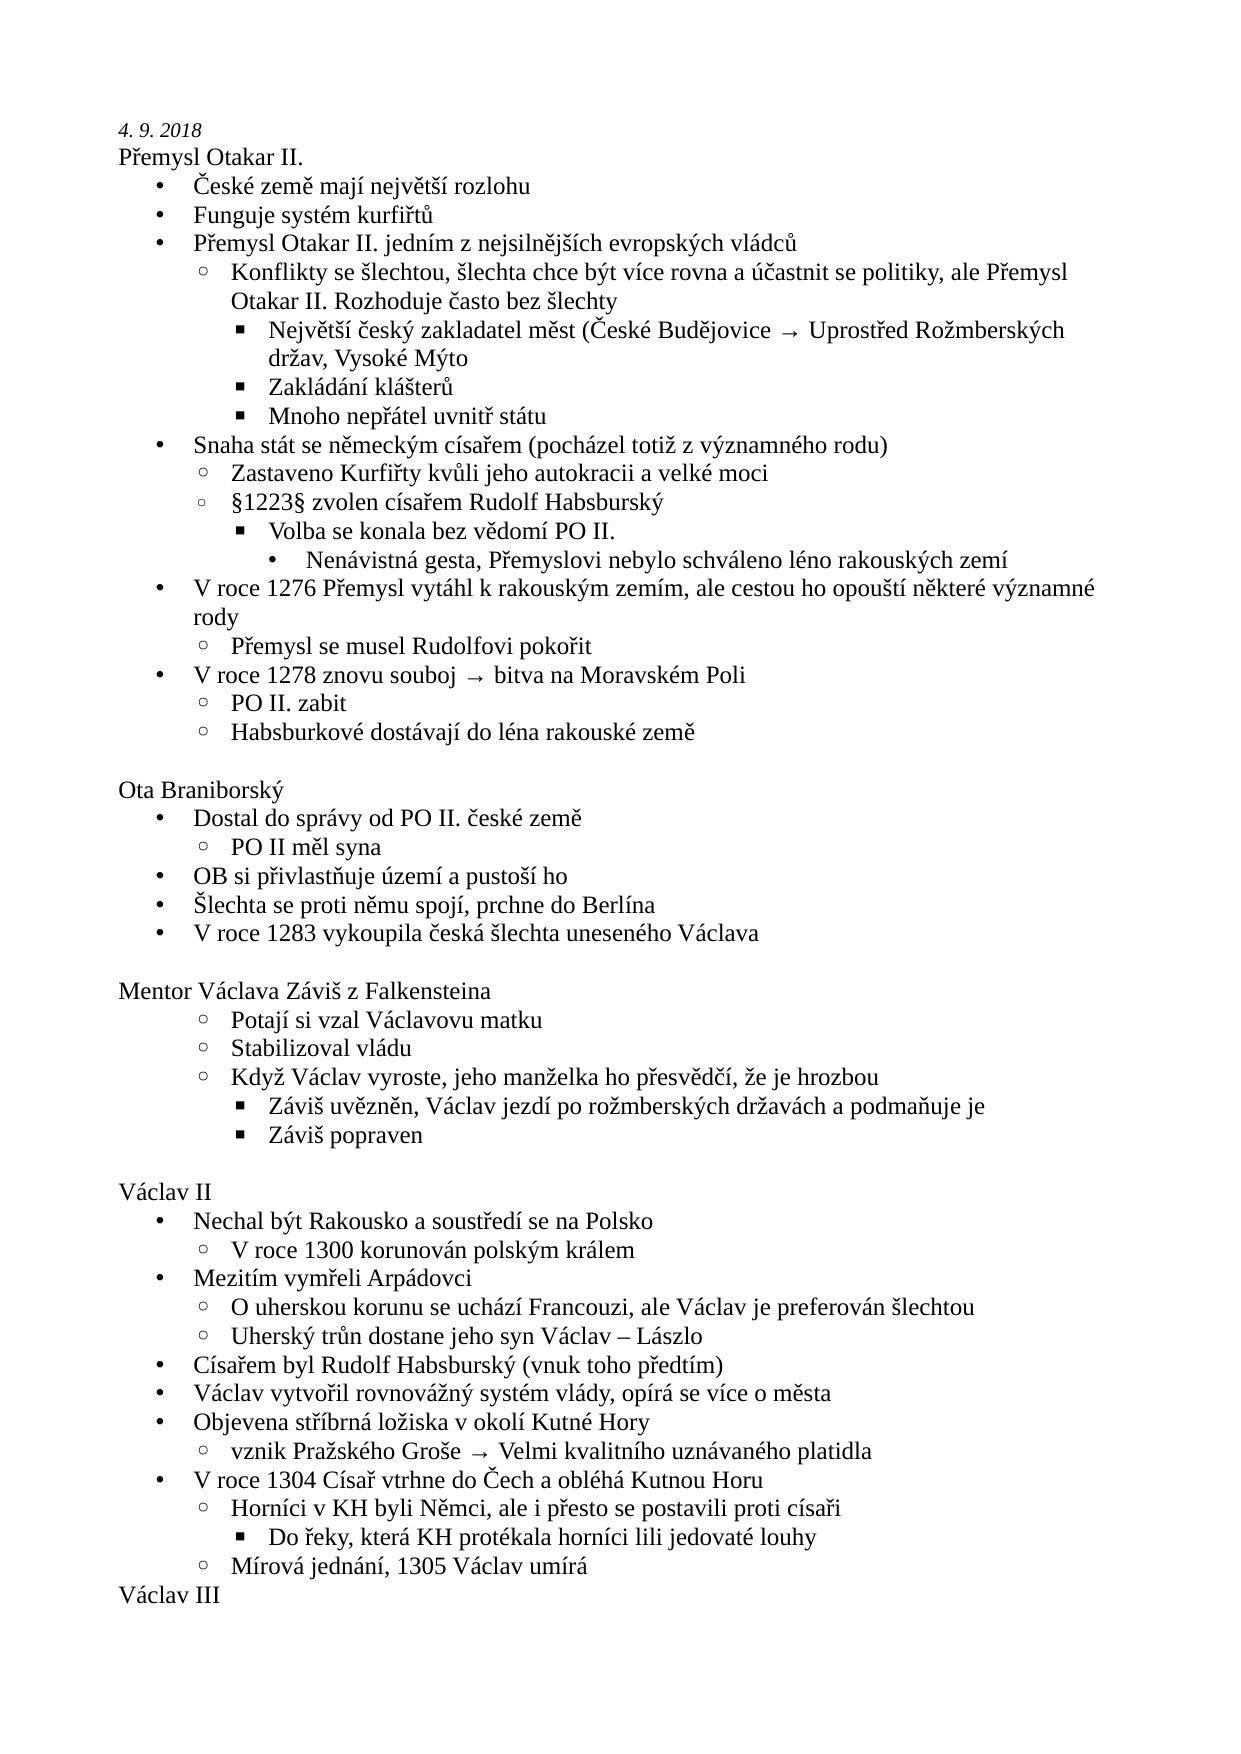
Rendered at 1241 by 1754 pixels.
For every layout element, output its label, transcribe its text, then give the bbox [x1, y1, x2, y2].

list Přemysl Otakar II. jedním z nejsilnějších evropských vládců [156, 228, 1122, 257]
list V roce 1304 Císař vtrhne do Čech a obléhá Kutnou Horu [156, 1465, 1122, 1493]
list PO II. zabit [193, 688, 1122, 717]
list Záviš uvězněn, Václav jezdí po rožmberských državách a podmaňuje je [231, 1091, 1122, 1120]
list Zakládání klášterů [231, 372, 1122, 401]
list Nenávistná gesta, Přemyslovi nebylo schváleno léno rakouských zemí [268, 545, 1122, 573]
list V roce 1300 korunován polským králem [193, 1235, 1122, 1263]
list Záviš popraven [231, 1120, 1122, 1148]
list Do řeky, která KH protékala horníci lili jedovaté louhy [231, 1522, 1122, 1551]
list Funguje systém kurfiřtů [156, 200, 1122, 228]
list České země mají největší rozlohu [156, 171, 1122, 200]
list Mírová jednání, 1305 Václav umírá [193, 1551, 1122, 1580]
list Císařem byl Rudolf Habsburský (vnuk toho předtím) [156, 1350, 1122, 1378]
list Potají si vzal Václavovu matku [193, 1005, 1122, 1033]
text Přemysl Otakar II. [118, 142, 1122, 171]
text Ota Braniborský [118, 775, 1122, 803]
list Zastaveno Kurfiřty kvůli jeho autokracii a velké moci [193, 458, 1122, 487]
list Mezitím vymřeli Arpádovci [156, 1263, 1122, 1292]
list Dostal do správy od PO II. české země [156, 803, 1122, 832]
list Konflikty se šlechtou, šlechta chce být více rovna a účastnit se politiky, ale Přemysl Otakar II. Rozhoduje často bez šlechty [193, 257, 1122, 315]
list Objevena stříbrná ložiska v okolí Kutné Hory [156, 1407, 1122, 1436]
list Nechal být Rakousko a soustředí se na Polsko [156, 1206, 1122, 1235]
list V roce 1276 Přemysl vytáhl k rakouským zemím, ale cestou ho opouští některé významné rody [156, 573, 1122, 631]
text Mentor Václava Záviš z Falkensteina [118, 976, 1122, 1005]
list Největší český zakladatel měst (České Budějovice → Uprostřed Rožmberských držav, Vysoké Mýto [231, 315, 1122, 372]
list Habsburkové dostávají do léna rakouské země [193, 717, 1122, 746]
list V roce 1283 vykoupila česká šlechta uneseného Václava [156, 918, 1122, 947]
list Snaha stát se německým císařem (pocházel totiž z významného rodu) [156, 430, 1122, 458]
list V roce 1278 znovu souboj → bitva na Moravském Poli [156, 660, 1122, 688]
text 4. 9. 2018 [118, 118, 1122, 142]
list OB si přivlastňuje území a pustoší ho [156, 861, 1122, 890]
list vznik Pražského Groše → Velmi kvalitního uznávaného platidla [193, 1436, 1122, 1465]
list §1223§ zvolen císařem Rudolf Habsburský [193, 487, 1122, 516]
list Horníci v KH byli Němci, ale i přesto se postavili proti císaři [193, 1493, 1122, 1522]
text Václav II [118, 1177, 1122, 1206]
list Přemysl se musel Rudolfovi pokořit [193, 631, 1122, 660]
list Šlechta se proti němu spojí, prchne do Berlína [156, 890, 1122, 918]
list Když Václav vyroste, jeho manželka ho přesvědčí, že je hrozbou [193, 1062, 1122, 1091]
list Uherský trůn dostane jeho syn Václav – Lászlo [193, 1321, 1122, 1350]
list Václav vytvořil rovnovážný systém vlády, opírá se více o města [156, 1378, 1122, 1407]
list Volba se konala bez vědomí PO II. [231, 516, 1122, 545]
list Mnoho nepřátel uvnitř státu [231, 401, 1122, 430]
list Stabilizoval vládu [193, 1033, 1122, 1062]
list O uherskou korunu se uchází Francouzi, ale Václav je preferován šlechtou [193, 1292, 1122, 1321]
list PO II měl syna [193, 832, 1122, 861]
text Václav III [118, 1580, 1122, 1608]
